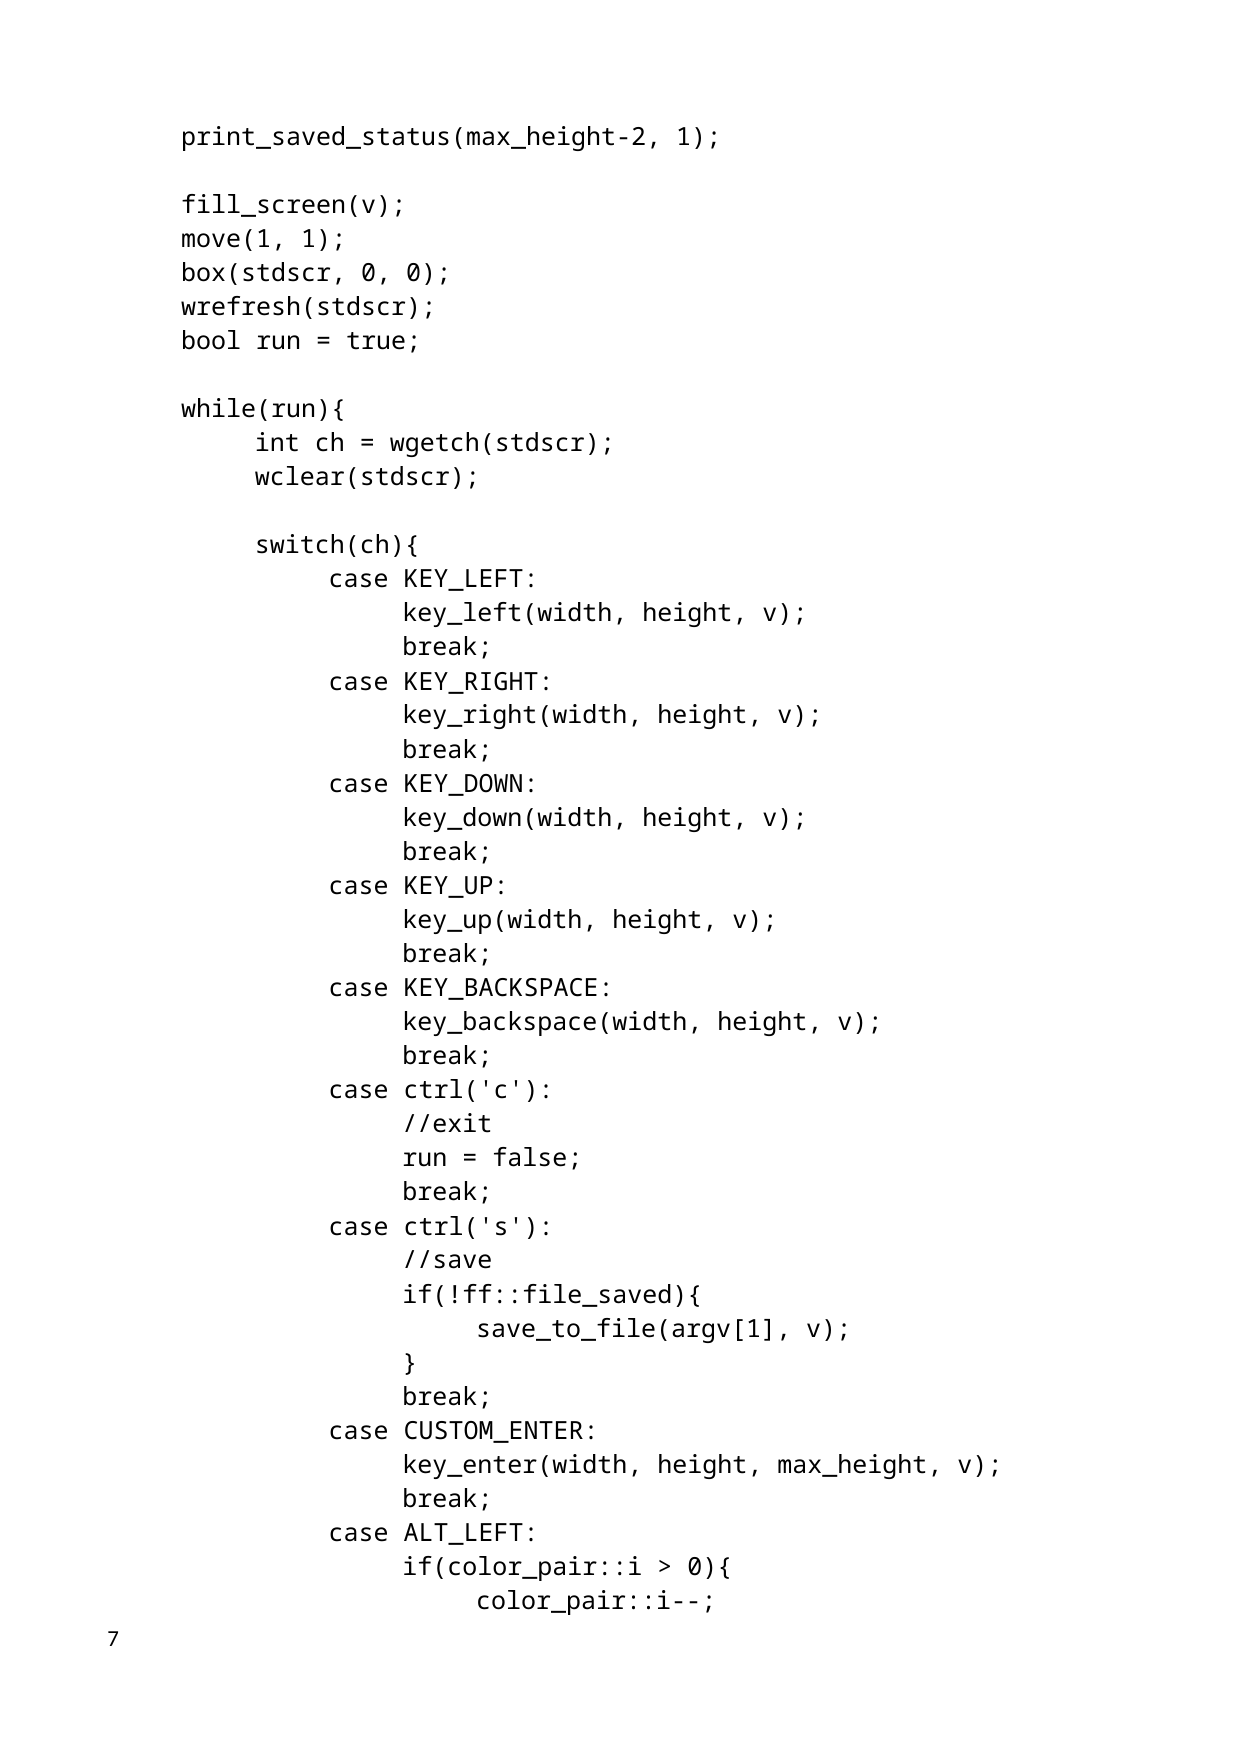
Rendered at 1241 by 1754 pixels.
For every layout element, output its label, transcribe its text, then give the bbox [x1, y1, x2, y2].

text wrefresh(stdscr); [107, 288, 1153, 322]
text save_to_file(argv[1], v); [107, 1310, 1153, 1344]
text move(1, 1); [107, 220, 1153, 254]
text break; [107, 1378, 1153, 1412]
text //save [107, 1242, 1153, 1276]
text key_down(width, height, v); [107, 799, 1153, 833]
text break; [107, 731, 1153, 765]
text if(color_pair::i > 0){ [107, 1549, 1153, 1583]
text break; [107, 629, 1153, 663]
text fill_screen(v); [107, 186, 1153, 220]
text key_left(width, height, v); [107, 595, 1153, 629]
text case KEY_LEFT: [107, 561, 1153, 595]
text break; [107, 1174, 1153, 1208]
text switch(ch){ [107, 527, 1153, 561]
text case ctrl('c'): [107, 1072, 1153, 1106]
text case ALT_LEFT: [107, 1515, 1153, 1549]
text case KEY_BACKSPACE: [107, 970, 1153, 1004]
text if(!ff::file_saved){ [107, 1276, 1153, 1310]
text case KEY_RIGHT: [107, 663, 1153, 697]
text break; [107, 833, 1153, 867]
text //exit [107, 1106, 1153, 1140]
text case CUSTOM_ENTER: [107, 1412, 1153, 1447]
text key_enter(width, height, max_height, v); [107, 1447, 1153, 1481]
text bool run = true; [107, 322, 1153, 357]
text case KEY_UP: [107, 867, 1153, 902]
text key_up(width, height, v); [107, 902, 1153, 936]
text color_pair::i--; [107, 1583, 1153, 1617]
text } [107, 1344, 1153, 1378]
text case ctrl('s'): [107, 1208, 1153, 1242]
text print_saved_status(max_height-2, 1); [107, 118, 1153, 152]
text run = false; [107, 1140, 1153, 1174]
text key_backspace(width, height, v); [107, 1004, 1153, 1038]
text key_right(width, height, v); [107, 697, 1153, 731]
text case KEY_DOWN: [107, 765, 1153, 799]
text box(stdscr, 0, 0); [107, 254, 1153, 288]
text wclear(stdscr); [107, 459, 1153, 493]
text break; [107, 1481, 1153, 1515]
text break; [107, 1038, 1153, 1072]
text int ch = wgetch(stdscr); [107, 425, 1153, 459]
text while(run){ [107, 391, 1153, 425]
text break; [107, 936, 1153, 970]
